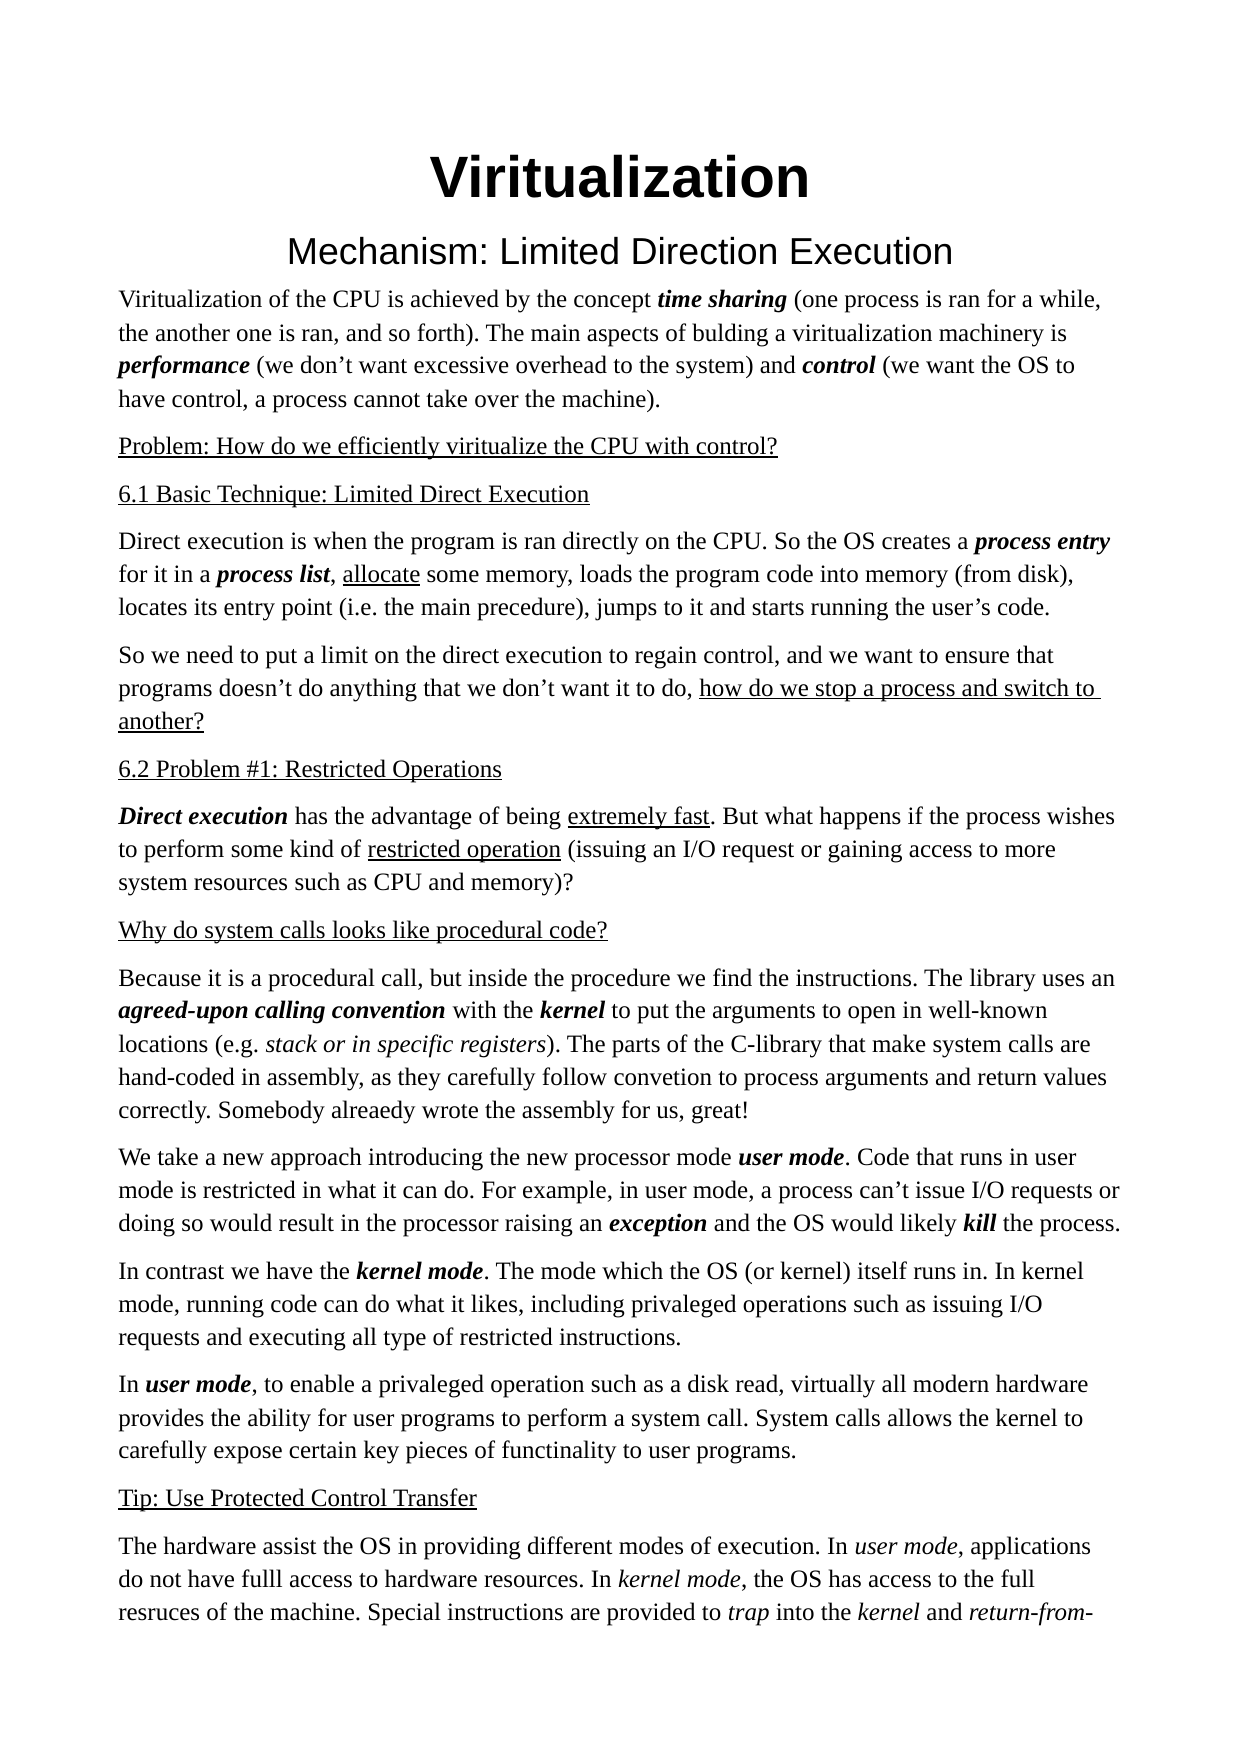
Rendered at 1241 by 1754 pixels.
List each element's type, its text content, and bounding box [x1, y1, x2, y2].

text So we need to put a limit on the direct execution to regain control, and we want to ensure that programs doesn’t do anything that we don’t want it to do, how do we stop a process and switch to another? [118, 640, 1122, 735]
text 6.2 Problem #1: Restricted Operations [118, 754, 1122, 782]
subtitle Mechanism: Limited Direction Execution [118, 229, 1122, 272]
text 6.1 Basic Technique: Limited Direct Execution [118, 479, 1122, 508]
text Viritualization of the CPU is achieved by the concept time sharing (one process is ran for a while, the another one is ran, and so forth). The main aspects of bulding a viritualization machinery is performance (we don’t want excessive overhead to the system) and control (we want the OS to have control, a process cannot take over the machine). [118, 284, 1122, 412]
text Because it is a procedural call, but inside the procedure we find the instructions. The library uses an agreed-upon calling convention with the kernel to put the arguments to open in well-known locations (e.g. stack or in specific registers). The parts of the C-library that make system calls are hand-coded in assembly, as they carefully follow convetion to process arguments and return values correctly. Somebody alreaedy wrote the assembly for us, great! [118, 963, 1122, 1123]
title Viritualization [118, 143, 1122, 210]
text In user mode, to enable a privaleged operation such as a disk read, virtually all modern hardware provides the ability for user programs to perform a system call. System calls allows the kernel to carefully expose certain key pieces of functinality to user programs. [118, 1369, 1122, 1464]
text The hardware assist the OS in providing different modes of execution. In user mode, applications do not have fulll access to hardware resources. In kernel mode, the OS has access to the full resruces of the machine. Special instructions are provided to trap into the kernel and return-from- [118, 1531, 1122, 1626]
text In contrast we have the kernel mode. The mode which the OS (or kernel) itself runs in. In kernel mode, running code can do what it likes, including privaleged operations such as issuing I/O requests and executing all type of restricted instructions. [118, 1256, 1122, 1351]
text Tip: Use Protected Control Transfer [118, 1483, 1122, 1512]
text Direct execution is when the program is ran directly on the CPU. So the OS creates a process entry for it in a process list, allocate some memory, loads the program code into memory (from disk), locates its entry point (i.e. the main precedure), jumps to it and starts running the user’s code. [118, 526, 1122, 621]
text Problem: How do we efficiently viritualize the CPU with control? [118, 431, 1122, 460]
text We take a new approach introducing the new processor mode user mode. Code that runs in user mode is restricted in what it can do. For example, in user mode, a process can’t issue I/O requests or doing so would result in the processor raising an exception and the OS would likely kill the process. [118, 1142, 1122, 1237]
text Direct execution has the advantage of being extremely fast. But what happens if the process wishes to perform some kind of restricted operation (issuing an I/O request or gaining access to more system resources such as CPU and memory)? [118, 801, 1122, 896]
text Why do system calls looks like procedural code? [118, 915, 1122, 944]
